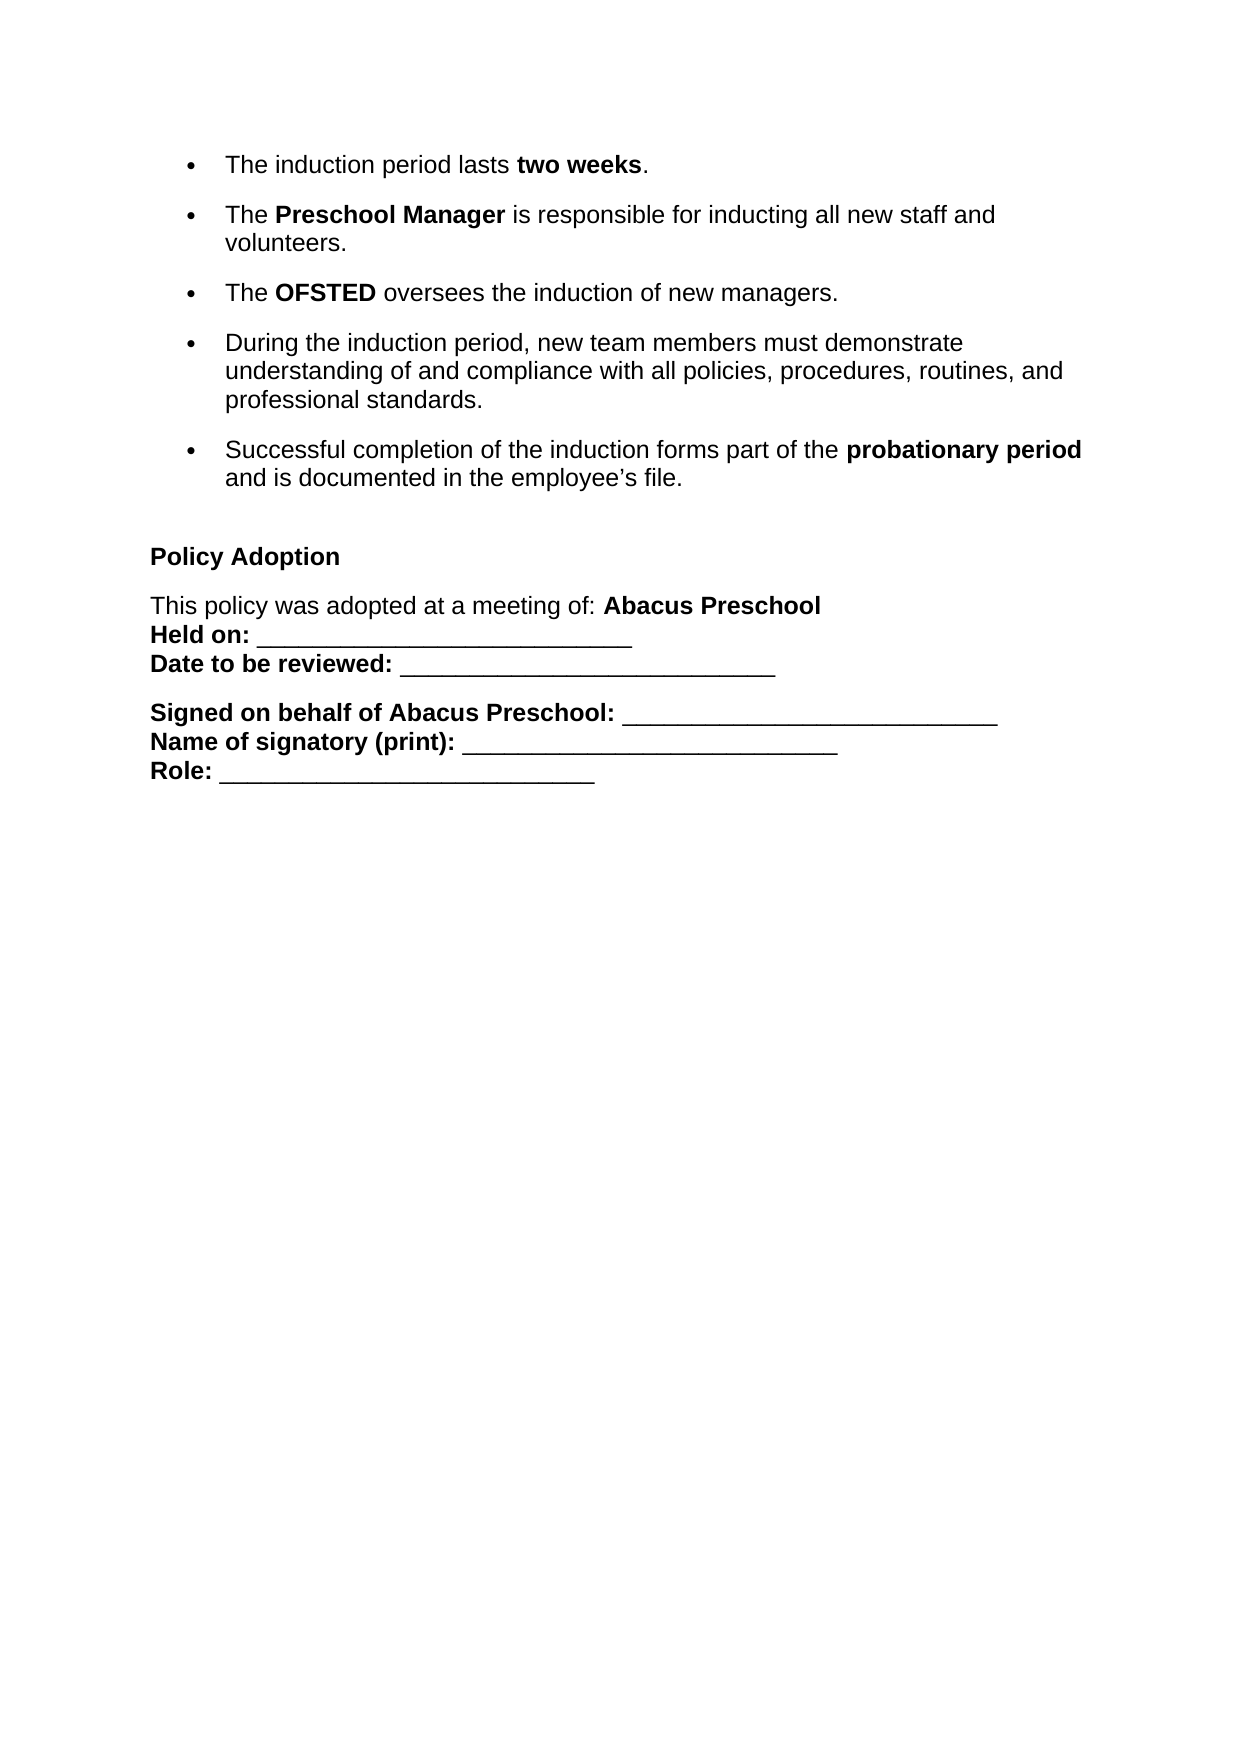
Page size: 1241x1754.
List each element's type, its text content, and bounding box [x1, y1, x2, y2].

list The induction period lasts two weeks. [187, 150, 1090, 179]
list During the induction period, new team members must demonstrate understanding of and compliance with all policies, procedures, routines, and professional standards. [187, 327, 1090, 414]
list The OFSTED oversees the induction of new managers. [187, 278, 1090, 307]
text Signed on behalf of Abacus Preschool: ___________________________ Name of signatory (print): ___________________________ Role: ___________________________ [150, 698, 1090, 784]
text Policy Adoption [150, 542, 1090, 570]
list Successful completion of the induction forms part of the probationary period and is documented in the employee’s file. [187, 434, 1090, 492]
list The Preschool Manager is responsible for inducting all new staff and volunteers. [187, 199, 1090, 257]
text This policy was adopted at a meeting of: Abacus Preschool Held on: ___________________________ Date to be reviewed: ___________________________ [150, 591, 1090, 677]
